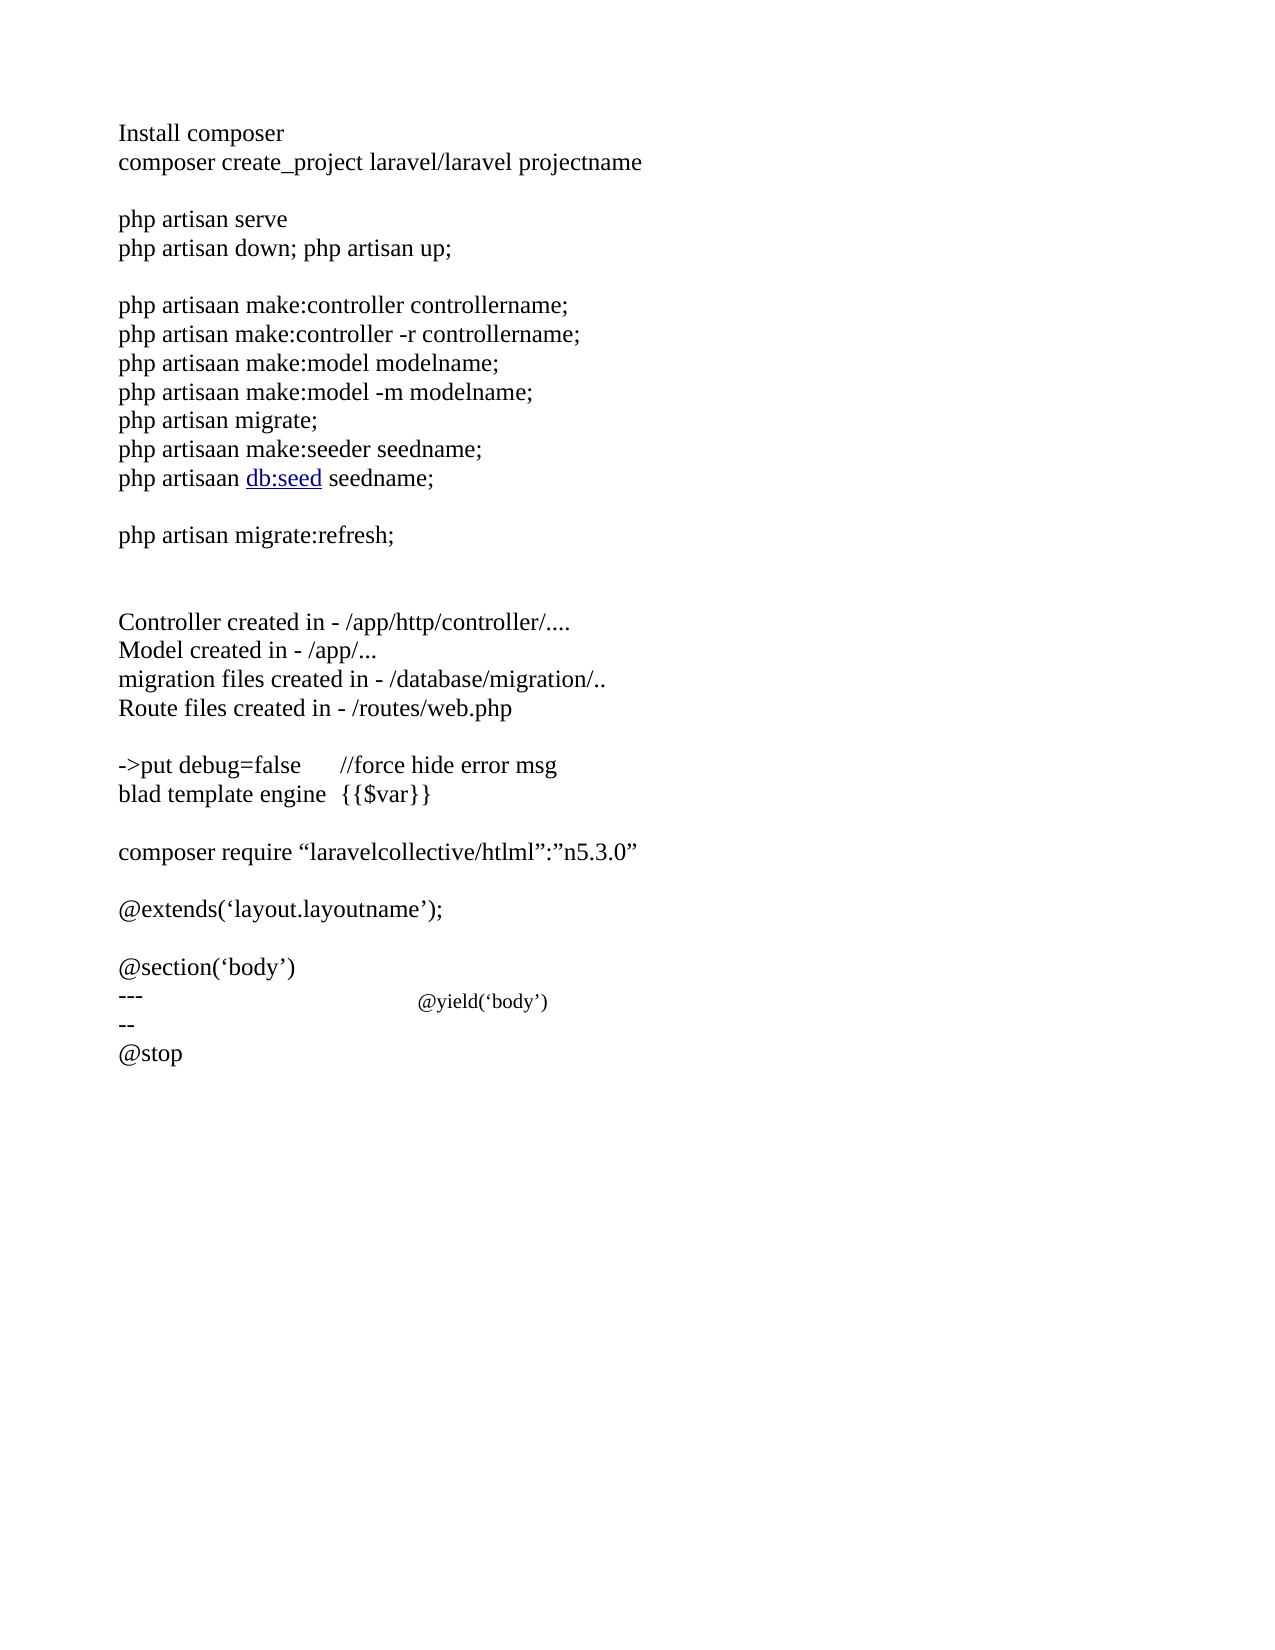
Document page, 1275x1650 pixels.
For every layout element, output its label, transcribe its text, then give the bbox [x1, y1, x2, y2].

text php artisan serve [118, 204, 1157, 233]
text Model created in - /app/... [118, 636, 1157, 664]
text -- [118, 1009, 1157, 1038]
text php artisaan make:model -m modelname; [118, 377, 1157, 406]
text composer create_project laravel/laravel projectname [118, 147, 1157, 176]
text php artisaan db:seed seedname; [118, 463, 1157, 492]
text @stop [118, 1038, 1157, 1067]
text php artisaan make:seeder seedname; [118, 434, 1157, 463]
text ->put debug=false //force hide error msg [118, 751, 1157, 779]
text php artisan down; php artisan up; [118, 233, 1157, 262]
text Install composer [118, 118, 1157, 147]
text php artisaan make:model modelname; [118, 348, 1157, 377]
text migration files created in - /database/migration/.. [118, 664, 1157, 693]
text php artisaan make:controller controllername; [118, 291, 1157, 319]
text blad template engine {{$var}} [118, 779, 1157, 808]
text @extends(‘layout.layoutname’); [118, 894, 1157, 923]
text Route files created in - /routes/web.php [118, 693, 1157, 722]
text php artisan make:controller -r controllername; [118, 319, 1157, 348]
text --- [118, 981, 1157, 1009]
text @section(‘body’) [118, 952, 1157, 981]
text php artisan migrate:refresh; [118, 521, 1157, 549]
text composer require “laravelcollective/htlml”:”n5.3.0” [118, 837, 1157, 866]
text Controller created in - /app/http/controller/.... [118, 607, 1157, 636]
text php artisan migrate; [118, 406, 1157, 434]
